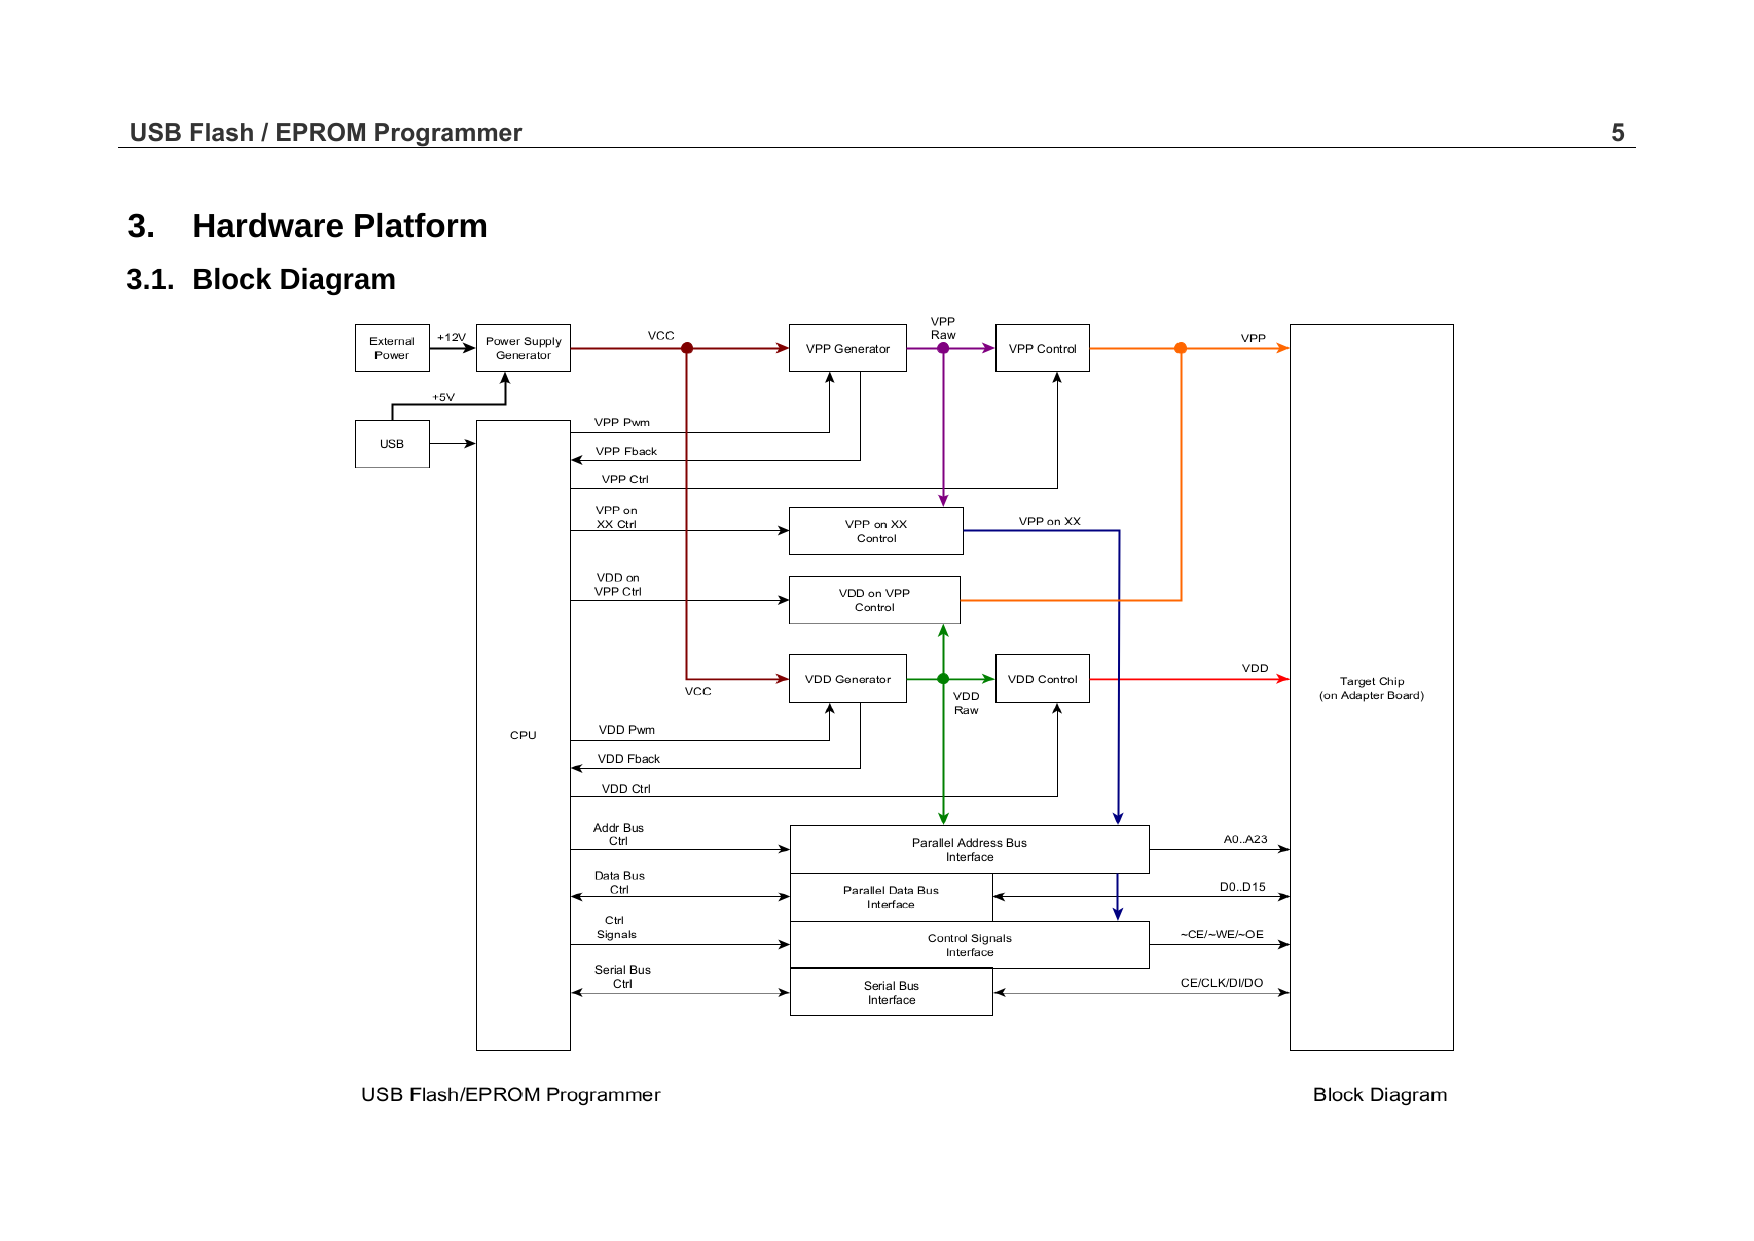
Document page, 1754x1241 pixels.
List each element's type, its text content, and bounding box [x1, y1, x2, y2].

subtitle Block Diagram [118, 262, 1636, 296]
subtitle Hardware Platform [118, 206, 1636, 244]
picture [340, 297, 1469, 1121]
